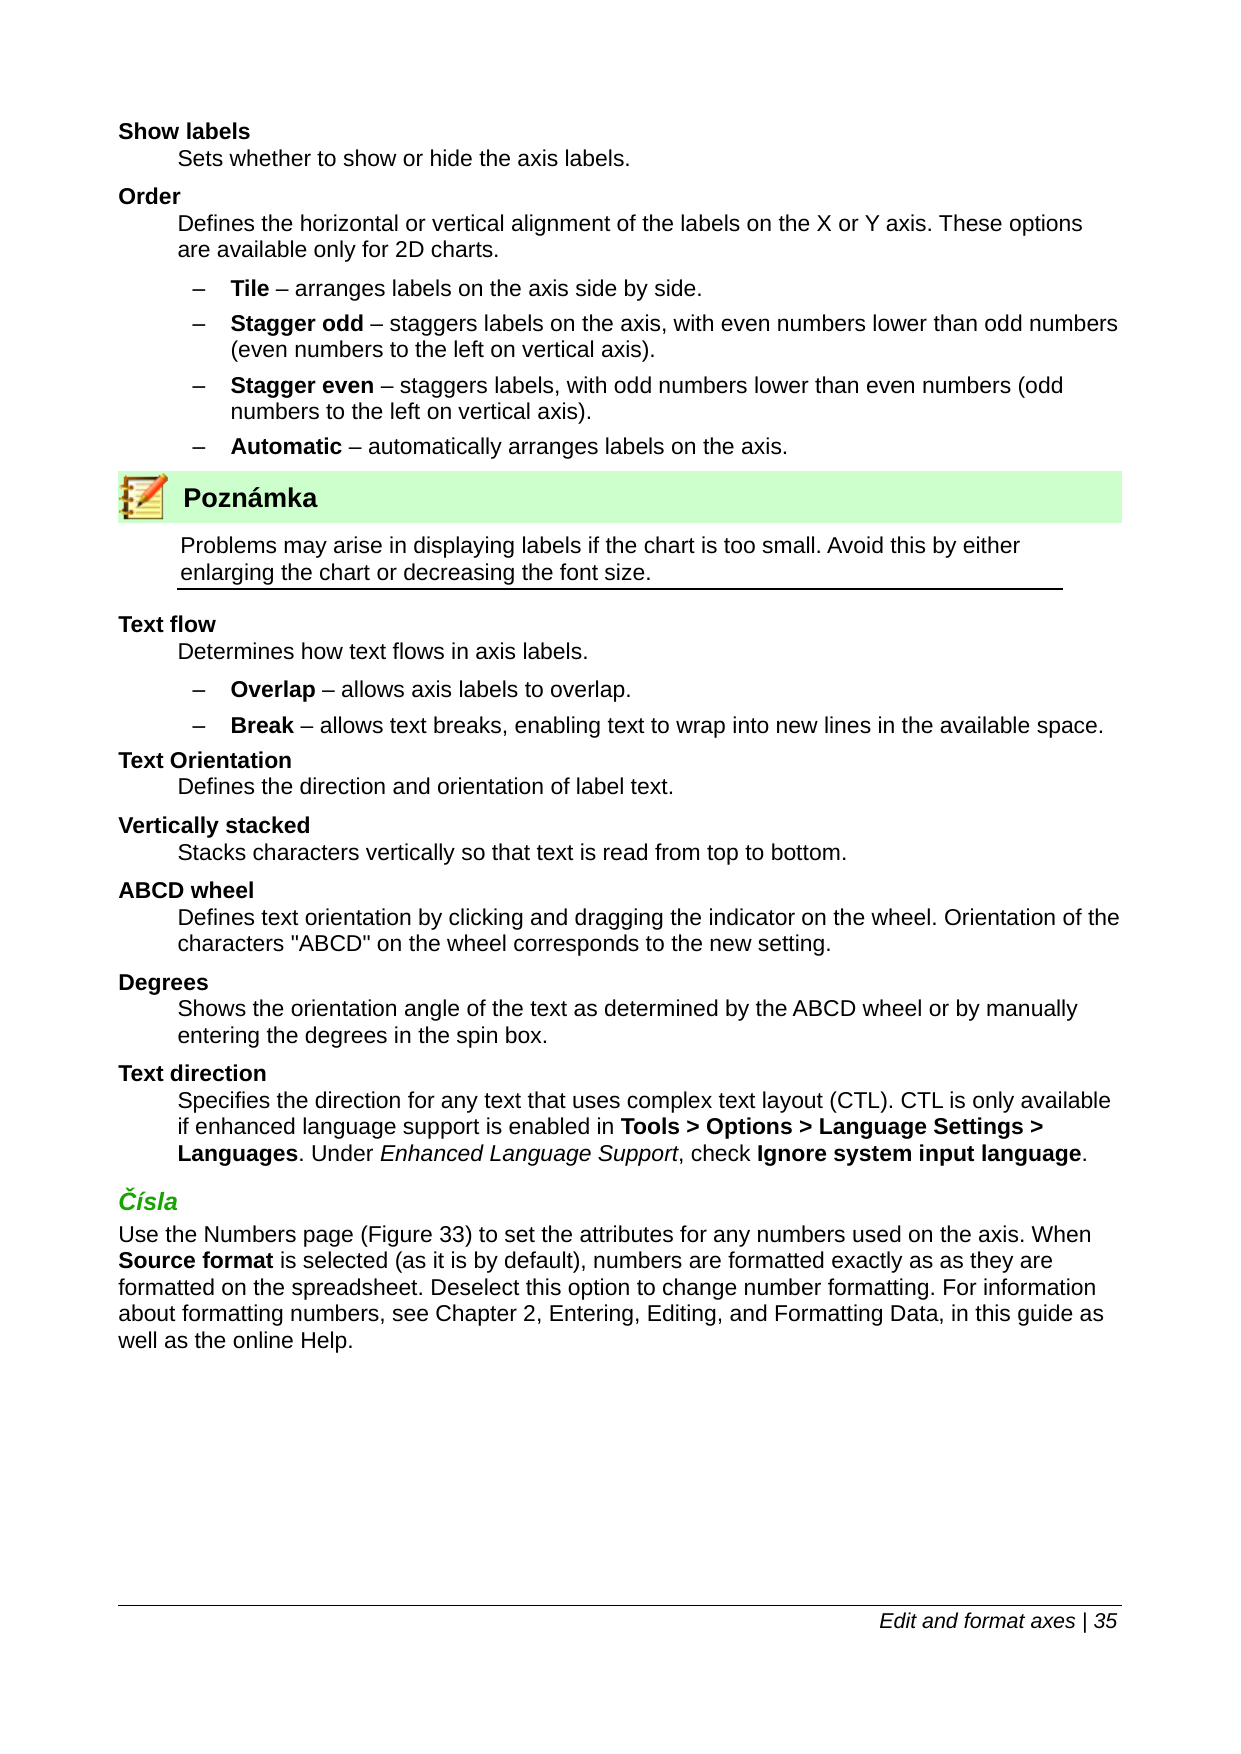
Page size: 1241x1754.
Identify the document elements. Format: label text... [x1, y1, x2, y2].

text Defines the horizontal or vertical alignment of the labels on the X or Y axis. These options are available only for 2D charts. [177, 210, 1122, 262]
text Shows the orientation angle of the text as determined by the ABCD wheel or by manually entering the degrees in the spin box. [177, 995, 1122, 1048]
text Text Orientation [118, 747, 1122, 773]
text Defines the direction and orientation of label text. [177, 773, 1122, 799]
text Sets whether to show or hide the axis labels. [177, 144, 1122, 171]
list Break – allows text breaks, enabling text to wrap into new lines in the available space. [192, 712, 1122, 738]
list Tile – arranges labels on the axis side by side. [192, 275, 1122, 301]
list Automatic – automatically arranges labels on the axis. [192, 433, 1122, 459]
text ABCD wheel [118, 877, 1122, 904]
text Use the Numbers page (Figure 33) to set the attributes for any numbers used on the axis. When Source format is selected (as it is by default), numbers are formatted exactly as as they are formatted on the spreadsheet. Deselect this option to change number formatting. For information about formatting numbers, see Chapter 2, Entering, Editing, and Formatting Data, in this guide as well as the online Help. [118, 1221, 1122, 1353]
text Order [118, 183, 1122, 210]
text Problems may arise in displaying labels if the chart is too small. Avoid this by either enlarging the chart or decreasing the font size. [177, 529, 1063, 588]
text Text direction [118, 1060, 1122, 1087]
text Specifies the direction for any text that uses complex text layout (CTL). CTL is only available if enhanced language support is enabled in Tools > Options > Language Settings > Languages. Under Enhanced Language Support, check Ignore system input language. [177, 1087, 1122, 1166]
text Degrees [118, 969, 1122, 995]
text Show labels [118, 118, 1122, 144]
subtitle Čísla [118, 1186, 1122, 1215]
picture [119, 472, 170, 523]
text Vertically stacked [118, 812, 1122, 838]
text Text flow [118, 611, 1122, 638]
subtitle Poznámka [118, 471, 1122, 523]
text Stacks characters vertically so that text is read from top to bottom. [177, 838, 1122, 865]
list Stagger odd – staggers labels on the axis, with even numbers lower than odd numbers (even numbers to the left on vertical axis). [192, 310, 1122, 363]
list Overlap – allows axis labels to overlap. [192, 676, 1122, 703]
list Stagger even – staggers labels, with odd numbers lower than even numbers (odd numbers to the left on vertical axis). [192, 372, 1122, 424]
text Defines text orientation by clicking and dragging the indicator on the wheel. Orientation of the characters "ABCD" on the wheel corresponds to the new setting. [177, 904, 1122, 956]
text Determines how text flows in axis labels. [177, 638, 1122, 664]
